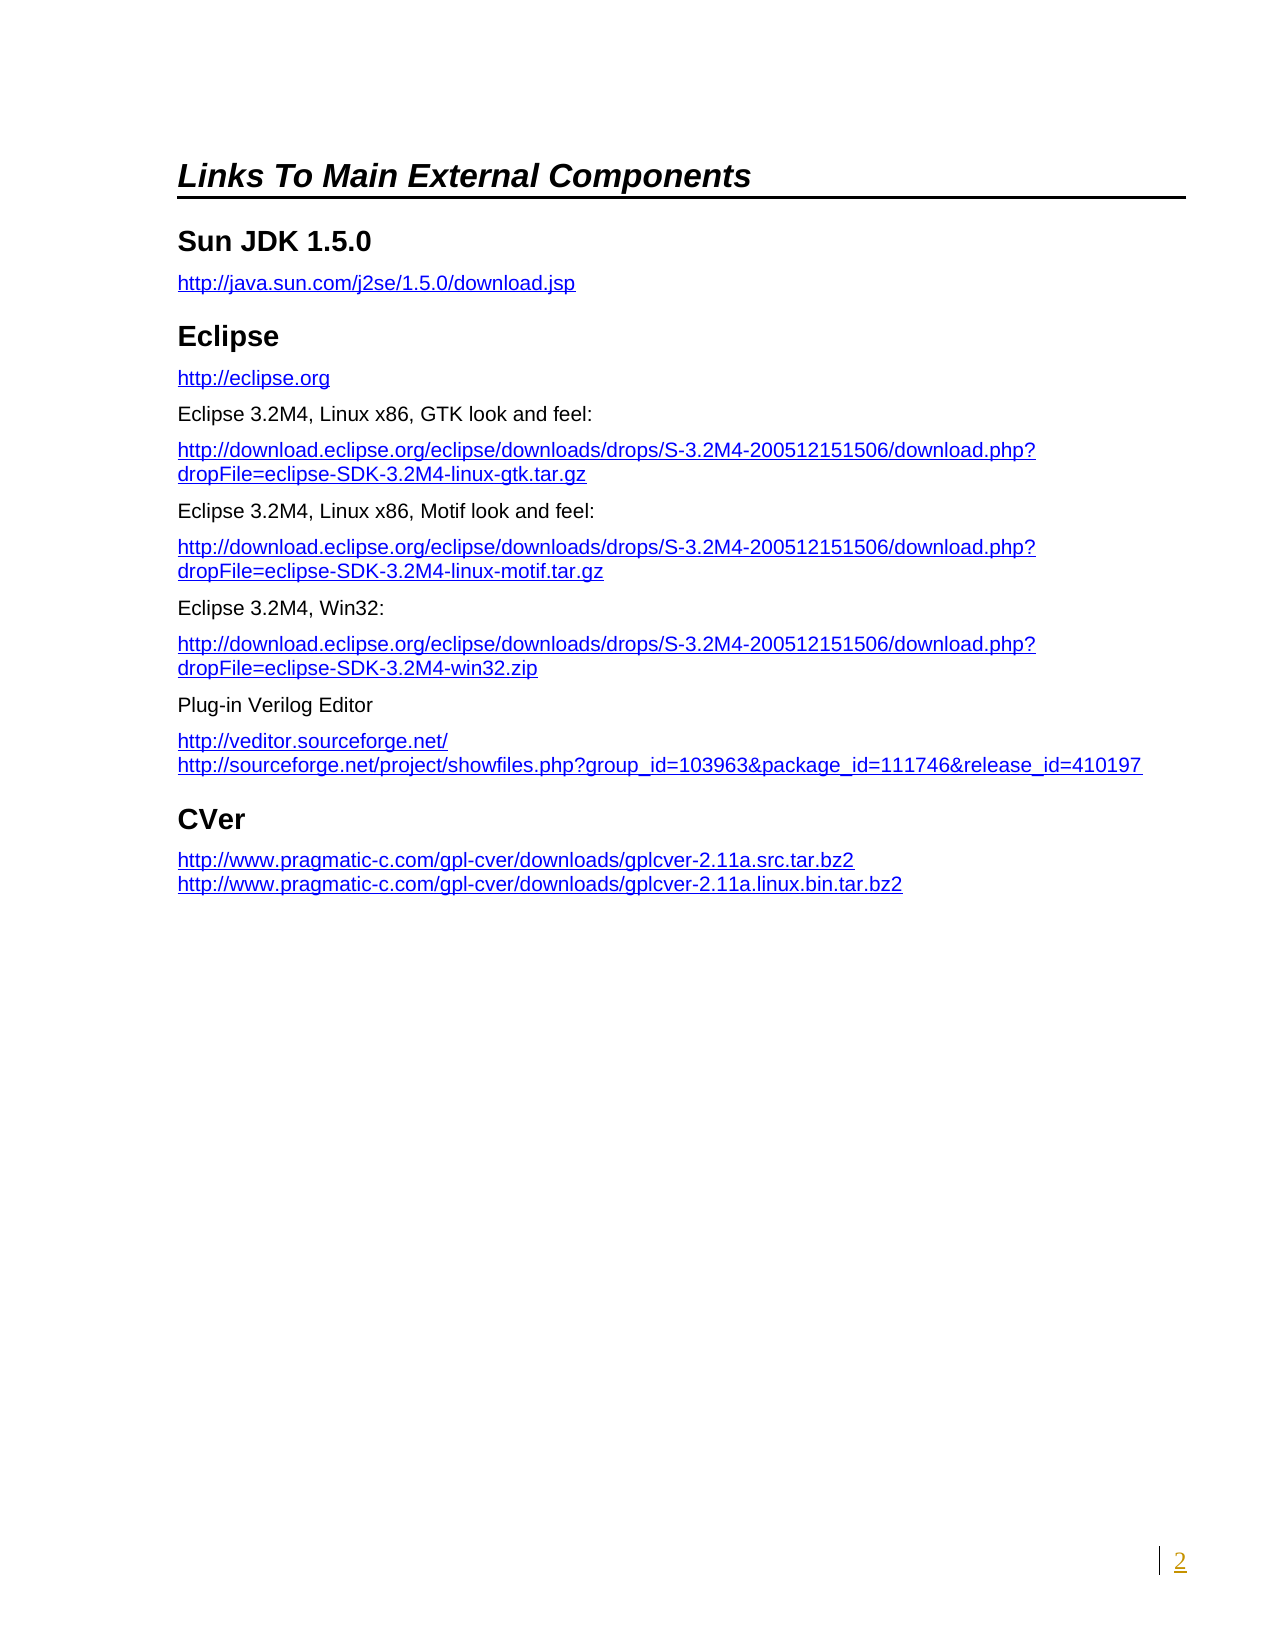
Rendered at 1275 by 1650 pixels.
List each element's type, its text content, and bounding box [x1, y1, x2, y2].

text http://download.eclipse.org/eclipse/downloads/drops/S-3.2M4-200512151506/download.php?dropFile=eclipse-SDK-3.2M4-linux-motif.tar.gz [177, 535, 1186, 583]
text Plug-in Verilog Editor [177, 692, 1186, 716]
text http://veditor.sourceforge.net/ http://sourceforge.net/project/showfiles.php?group_id=103963&package_id=111746&release_id=410197 [177, 729, 1186, 777]
text Eclipse 3.2M4, Linux x86, GTK look and feel: [177, 402, 1186, 426]
subtitle Sun JDK 1.5.0 [177, 224, 1186, 258]
text Eclipse 3.2M4, Win32: [177, 596, 1186, 619]
text http://download.eclipse.org/eclipse/downloads/drops/S-3.2M4-200512151506/download.php?dropFile=eclipse-SDK-3.2M4-linux-gtk.tar.gz [177, 438, 1186, 486]
text http://java.sun.com/j2se/1.5.0/download.jsp [177, 270, 1186, 294]
text http://www.pragmatic-c.com/gpl-cver/downloads/gplcver-2.11a.src.tar.bz2 http://www.pragmatic-c.com/gpl-cver/downloads/gplcver-2.11a.linux.bin.tar.bz2 [177, 848, 1186, 896]
text Eclipse 3.2M4, Linux x86, Motif look and feel: [177, 499, 1186, 523]
subtitle CVer [177, 802, 1186, 835]
text http://download.eclipse.org/eclipse/downloads/drops/S-3.2M4-200512151506/download.php?dropFile=eclipse-SDK-3.2M4-win32.zip [177, 632, 1186, 680]
subtitle Eclipse [177, 319, 1186, 353]
subtitle Links To Main External Components [177, 156, 1186, 196]
text http://eclipse.org [177, 365, 1186, 389]
